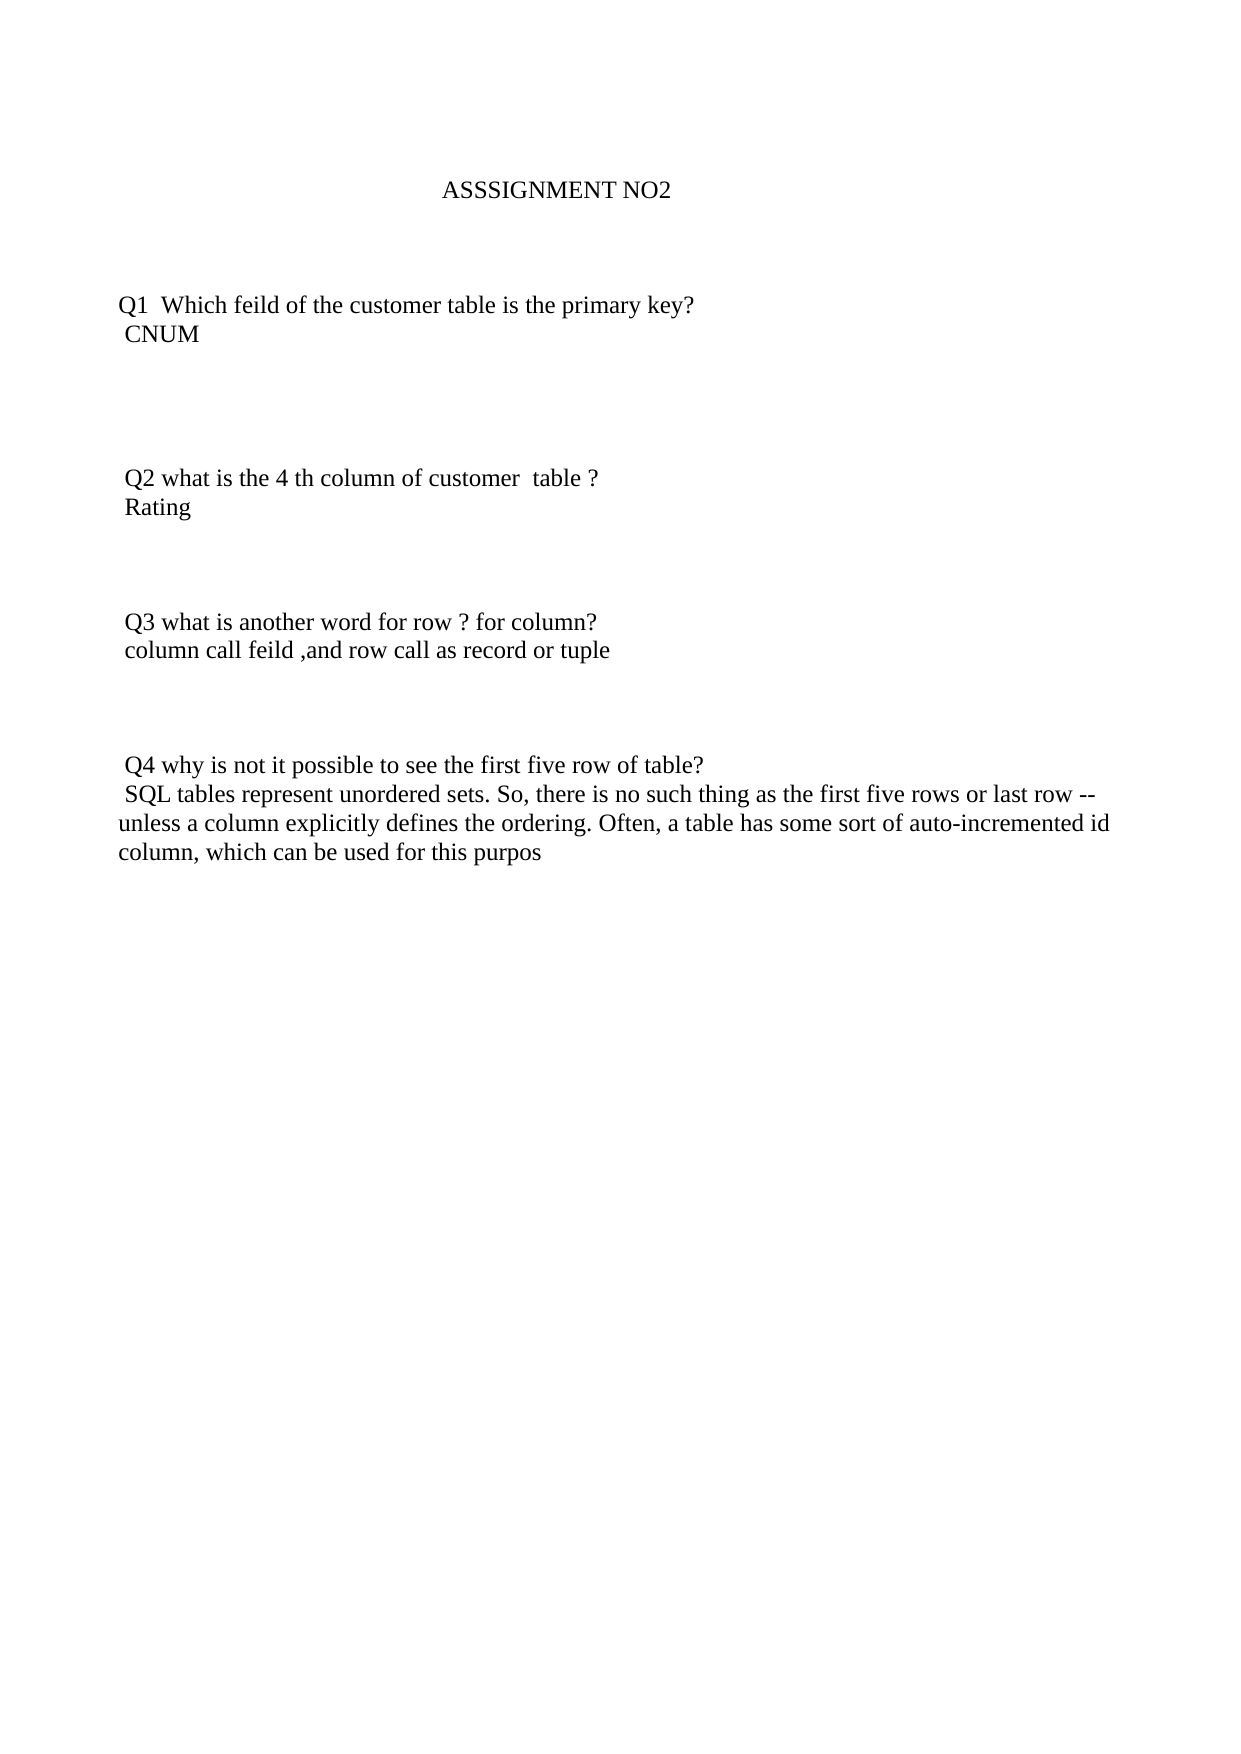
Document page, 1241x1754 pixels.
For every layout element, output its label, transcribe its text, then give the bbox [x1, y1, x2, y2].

text ASSSIGNMENT NO2 [118, 176, 1122, 204]
text SQL tables represent unordered sets. So, there is no such thing as the first five rows or last row -- unless a column explicitly defines the ordering. Often, a table has some sort of auto-incremented id column, which can be used for this purpos [118, 779, 1122, 866]
text Q3 what is another word for row ? for column? [118, 607, 1122, 636]
text column call feild ,and row call as record or tuple [118, 636, 1122, 664]
text Rating [118, 492, 1122, 521]
text Q1 Which feild of the customer table is the primary key? [118, 291, 1122, 319]
text Q2 what is the 4 th column of customer table ? [118, 463, 1122, 492]
text CNUM [118, 319, 1122, 348]
text Q4 why is not it possible to see the first five row of table? [118, 751, 1122, 779]
